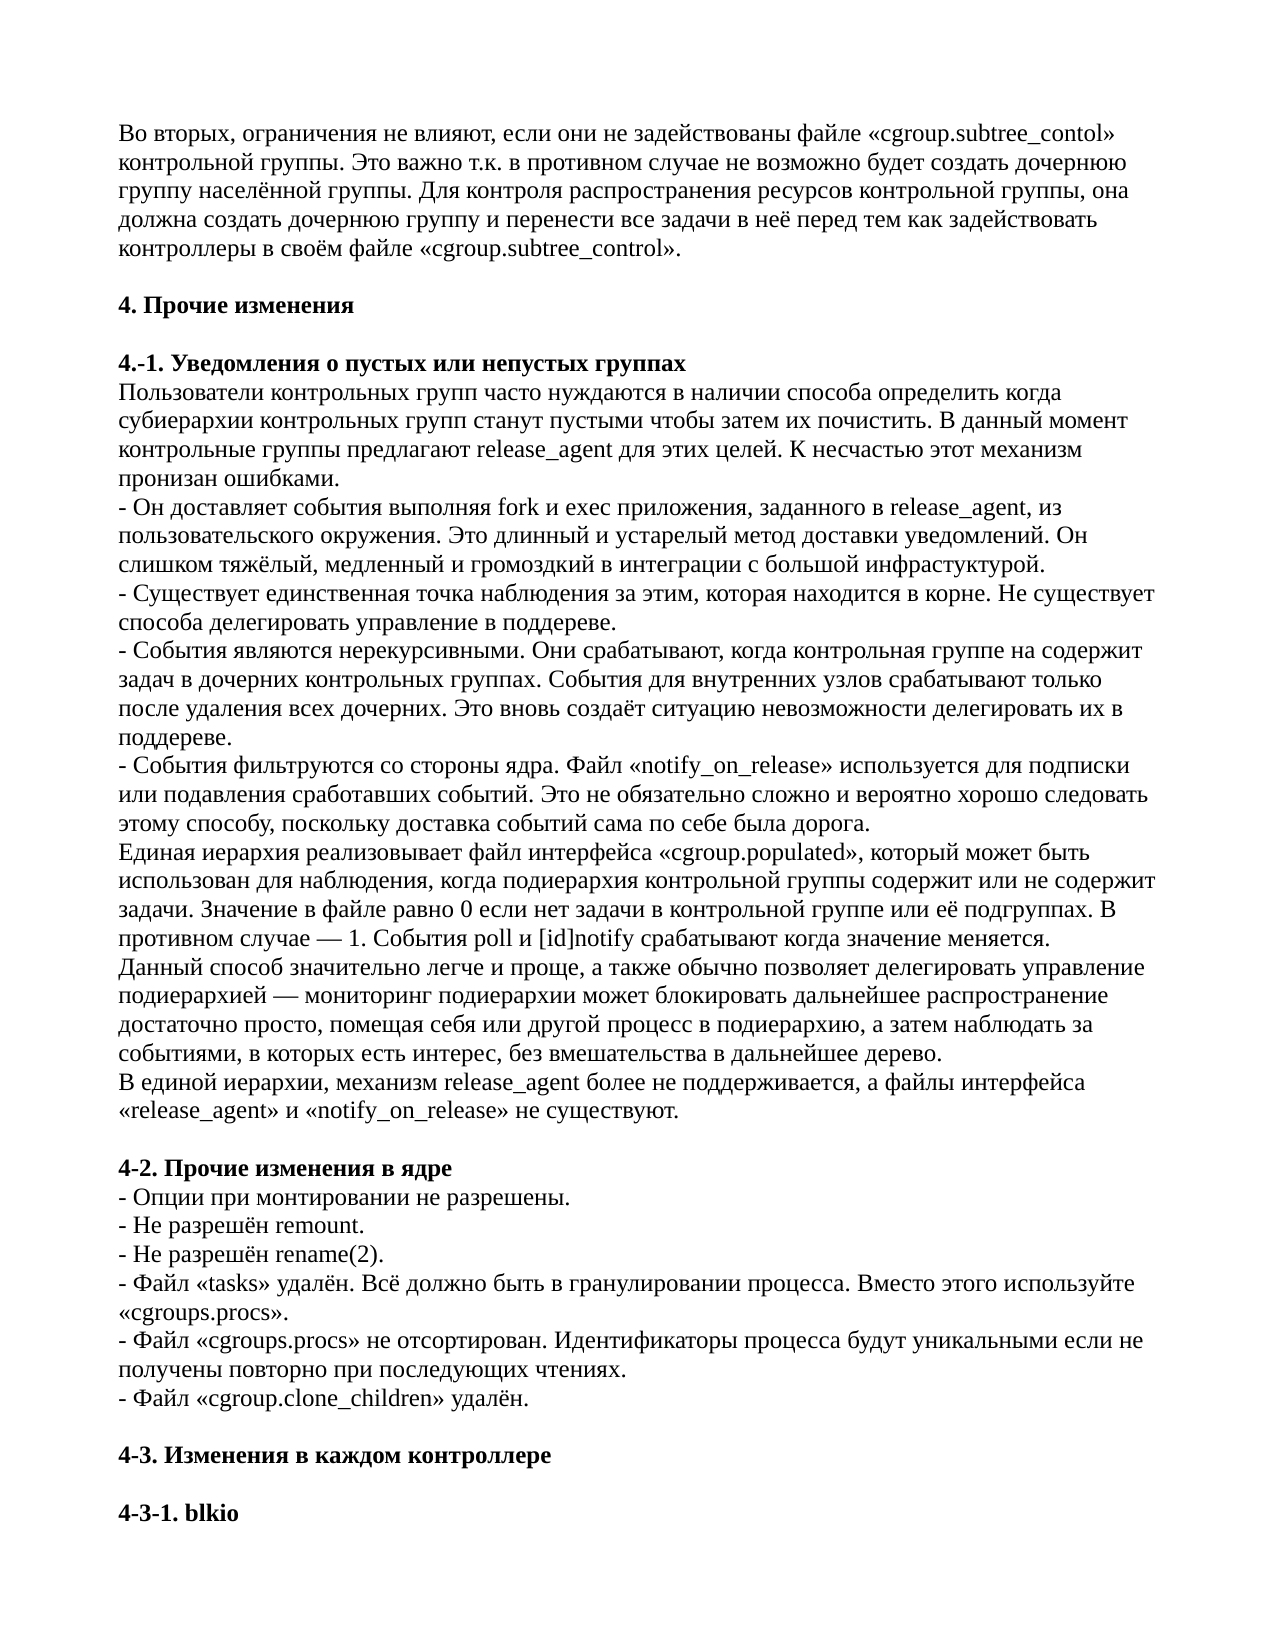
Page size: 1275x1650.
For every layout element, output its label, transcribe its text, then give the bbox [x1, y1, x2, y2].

text - Опции при монтировании не разрешены. [118, 1182, 1157, 1211]
text 4-2. Прочие изменения в ядре [118, 1153, 1157, 1182]
text Единая иерархия реализовывает файл интерфейса «cgroup.populated», который может быть использован для наблюдения, когда подиерархия контрольной группы содержит или не содержит задачи. Значение в файле равно 0 если нет задачи в контрольной группе или её подгруппах. В противном случае — 1. События poll и [id]notify срабатывают когда значение меняется. [118, 837, 1157, 952]
text 4. Прочие изменения [118, 291, 1157, 319]
text Пользователи контрольных групп часто нуждаются в наличии способа определить когда субиерархии контрольных групп станут пустыми чтобы затем их почистить. В данный момент контрольные группы предлагают release_agent для этих целей. К несчастью этот механизм пронизан ошибками. [118, 377, 1157, 492]
text - Не разрешён rename(2). [118, 1239, 1157, 1268]
text - События фильтруются со стороны ядра. Файл «notify_on_release» используется для подписки или подавления сработавших событий. Это не обязательно сложно и вероятно хорошо следовать [118, 751, 1157, 808]
text - Не разрешён remount. [118, 1211, 1157, 1239]
text этому способу, поскольку доставка событий сама по себе была дорога. [118, 808, 1157, 837]
text Данный способ значительно легче и проще, а также обычно позволяет делегировать управление подиерархией — мониторинг подиерархии может блокировать дальнейшее распространение достаточно просто, помещая себя или другой процесс в подиерархию, а затем наблюдать за событиями, в которых есть интерес, без вмешательства в дальнейшее дерево. [118, 952, 1157, 1067]
text В единой иерархии, механизм release_agent более не поддерживается, а файлы интерфейса «release_agent» и «notify_on_release» не существуют. [118, 1067, 1157, 1124]
text 4-3-1. blkio [118, 1498, 1157, 1527]
text - Он доставляет события выполняя fork и exec приложения, заданного в release_agent, из пользовательского окружения. Это длинный и устарелый метод доставки уведомлений. Он слишком тяжёлый, медленный и громоздкий в интеграции с большой инфрастуктурой. [118, 492, 1157, 578]
text 4-3. Изменения в каждом контроллере [118, 1441, 1157, 1469]
text 4.-1. Уведомления о пустых или непустых группах [118, 348, 1157, 377]
text - События являются нерекурсивными. Они срабатывают, когда контрольная группе на содержит задач в дочерних контрольных группах. События для внутренних узлов срабатывают только после удаления всех дочерних. Это вновь создаёт ситуацию невозможности делегировать их в поддереве. [118, 636, 1157, 751]
text - Файл «cgroups.procs» не отсортирован. Идентификаторы процесса будут уникальными если не получены повторно при последующих чтениях. [118, 1326, 1157, 1383]
text - Файл «cgroup.clone_children» удалён. [118, 1383, 1157, 1412]
text Во вторых, ограничения не влияют, если они не задействованы файле «cgroup.subtree_contol» контрольной группы. Это важно т.к. в противном случае не возможно будет создать дочернюю группу населённой группы. Для контроля распространения ресурсов контрольной группы, она должна создать дочернюю группу и перенести все задачи в неё перед тем как задействовать контроллеры в своём файле «cgroup.subtree_control». [118, 118, 1157, 262]
text - Файл «tasks» удалён. Всё должно быть в гранулировании процесса. Вместо этого используйте «cgroups.procs». [118, 1268, 1157, 1326]
text - Существует единственная точка наблюдения за этим, которая находится в корне. Не существует способа делегировать управление в поддереве. [118, 578, 1157, 636]
